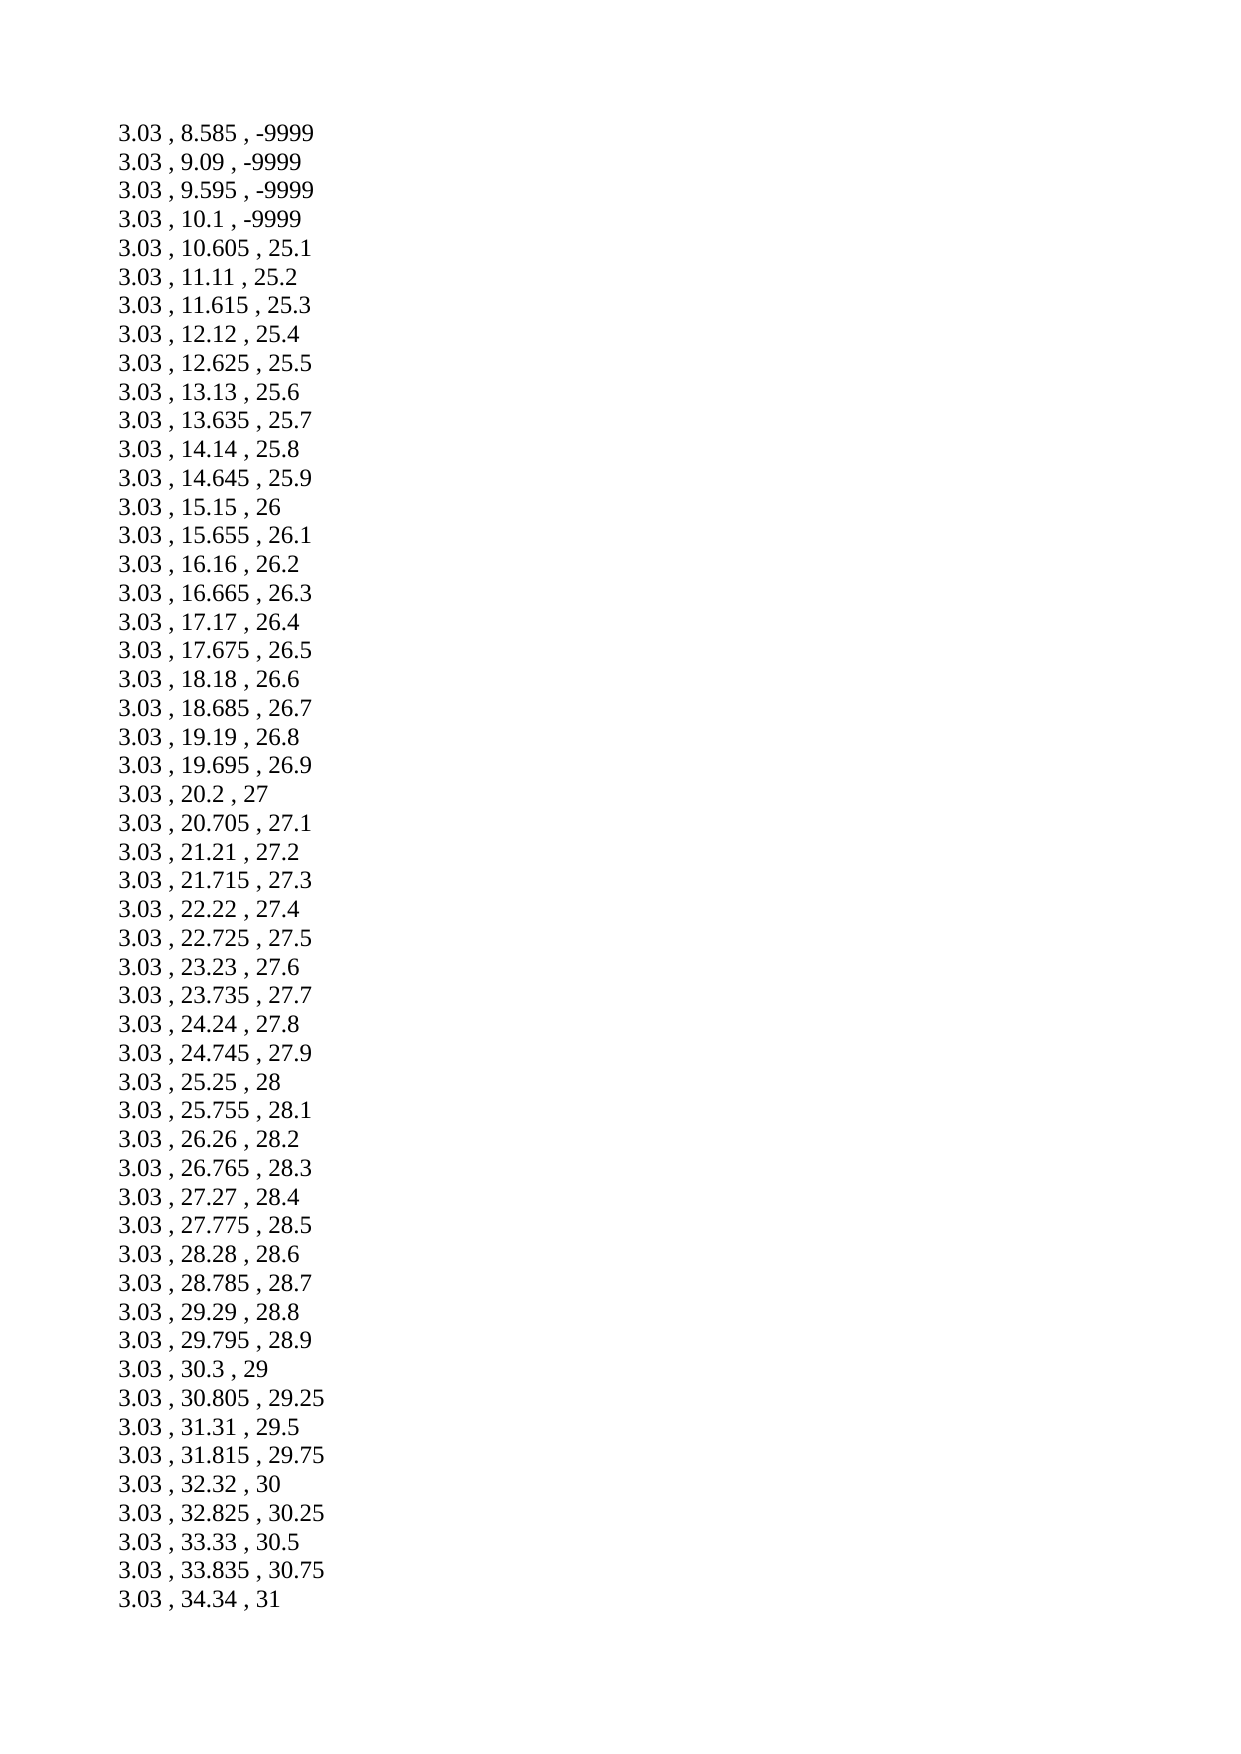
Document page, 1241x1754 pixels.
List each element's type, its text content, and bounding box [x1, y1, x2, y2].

text 3.03 , 28.785 , 28.7 [118, 1268, 1122, 1297]
text 3.03 , 32.32 , 30 [118, 1469, 1122, 1498]
text 3.03 , 33.835 , 30.75 [118, 1556, 1122, 1584]
text 3.03 , 28.28 , 28.6 [118, 1239, 1122, 1268]
text 3.03 , 31.31 , 29.5 [118, 1412, 1122, 1441]
text 3.03 , 11.11 , 25.2 [118, 262, 1122, 291]
text 3.03 , 27.775 , 28.5 [118, 1211, 1122, 1239]
text 3.03 , 12.12 , 25.4 [118, 319, 1122, 348]
text 3.03 , 17.17 , 26.4 [118, 607, 1122, 636]
text 3.03 , 20.705 , 27.1 [118, 808, 1122, 837]
text 3.03 , 25.25 , 28 [118, 1067, 1122, 1096]
text 3.03 , 27.27 , 28.4 [118, 1182, 1122, 1211]
text 3.03 , 30.3 , 29 [118, 1354, 1122, 1383]
text 3.03 , 9.09 , -9999 [118, 147, 1122, 176]
text 3.03 , 10.1 , -9999 [118, 204, 1122, 233]
text 3.03 , 16.665 , 26.3 [118, 578, 1122, 607]
text 3.03 , 14.14 , 25.8 [118, 434, 1122, 463]
text 3.03 , 19.19 , 26.8 [118, 722, 1122, 751]
text 3.03 , 34.34 , 31 [118, 1584, 1122, 1613]
text 3.03 , 10.605 , 25.1 [118, 233, 1122, 262]
text 3.03 , 15.655 , 26.1 [118, 521, 1122, 549]
text 3.03 , 21.21 , 27.2 [118, 837, 1122, 866]
text 3.03 , 22.725 , 27.5 [118, 923, 1122, 952]
text 3.03 , 12.625 , 25.5 [118, 348, 1122, 377]
text 3.03 , 29.795 , 28.9 [118, 1326, 1122, 1354]
text 3.03 , 13.13 , 25.6 [118, 377, 1122, 406]
text 3.03 , 9.595 , -9999 [118, 176, 1122, 204]
text 3.03 , 31.815 , 29.75 [118, 1441, 1122, 1469]
text 3.03 , 33.33 , 30.5 [118, 1527, 1122, 1556]
text 3.03 , 14.645 , 25.9 [118, 463, 1122, 492]
text 3.03 , 8.585 , -9999 [118, 118, 1122, 147]
text 3.03 , 15.15 , 26 [118, 492, 1122, 521]
text 3.03 , 11.615 , 25.3 [118, 291, 1122, 319]
text 3.03 , 20.2 , 27 [118, 779, 1122, 808]
text 3.03 , 21.715 , 27.3 [118, 866, 1122, 894]
text 3.03 , 16.16 , 26.2 [118, 549, 1122, 578]
text 3.03 , 13.635 , 25.7 [118, 406, 1122, 434]
text 3.03 , 30.805 , 29.25 [118, 1383, 1122, 1412]
text 3.03 , 32.825 , 30.25 [118, 1498, 1122, 1527]
text 3.03 , 23.23 , 27.6 [118, 952, 1122, 981]
text 3.03 , 23.735 , 27.7 [118, 981, 1122, 1009]
text 3.03 , 25.755 , 28.1 [118, 1096, 1122, 1124]
text 3.03 , 18.18 , 26.6 [118, 664, 1122, 693]
text 3.03 , 18.685 , 26.7 [118, 693, 1122, 722]
text 3.03 , 29.29 , 28.8 [118, 1297, 1122, 1326]
text 3.03 , 24.745 , 27.9 [118, 1038, 1122, 1067]
text 3.03 , 19.695 , 26.9 [118, 751, 1122, 779]
text 3.03 , 17.675 , 26.5 [118, 636, 1122, 664]
text 3.03 , 22.22 , 27.4 [118, 894, 1122, 923]
text 3.03 , 24.24 , 27.8 [118, 1009, 1122, 1038]
text 3.03 , 26.26 , 28.2 [118, 1124, 1122, 1153]
text 3.03 , 26.765 , 28.3 [118, 1153, 1122, 1182]
